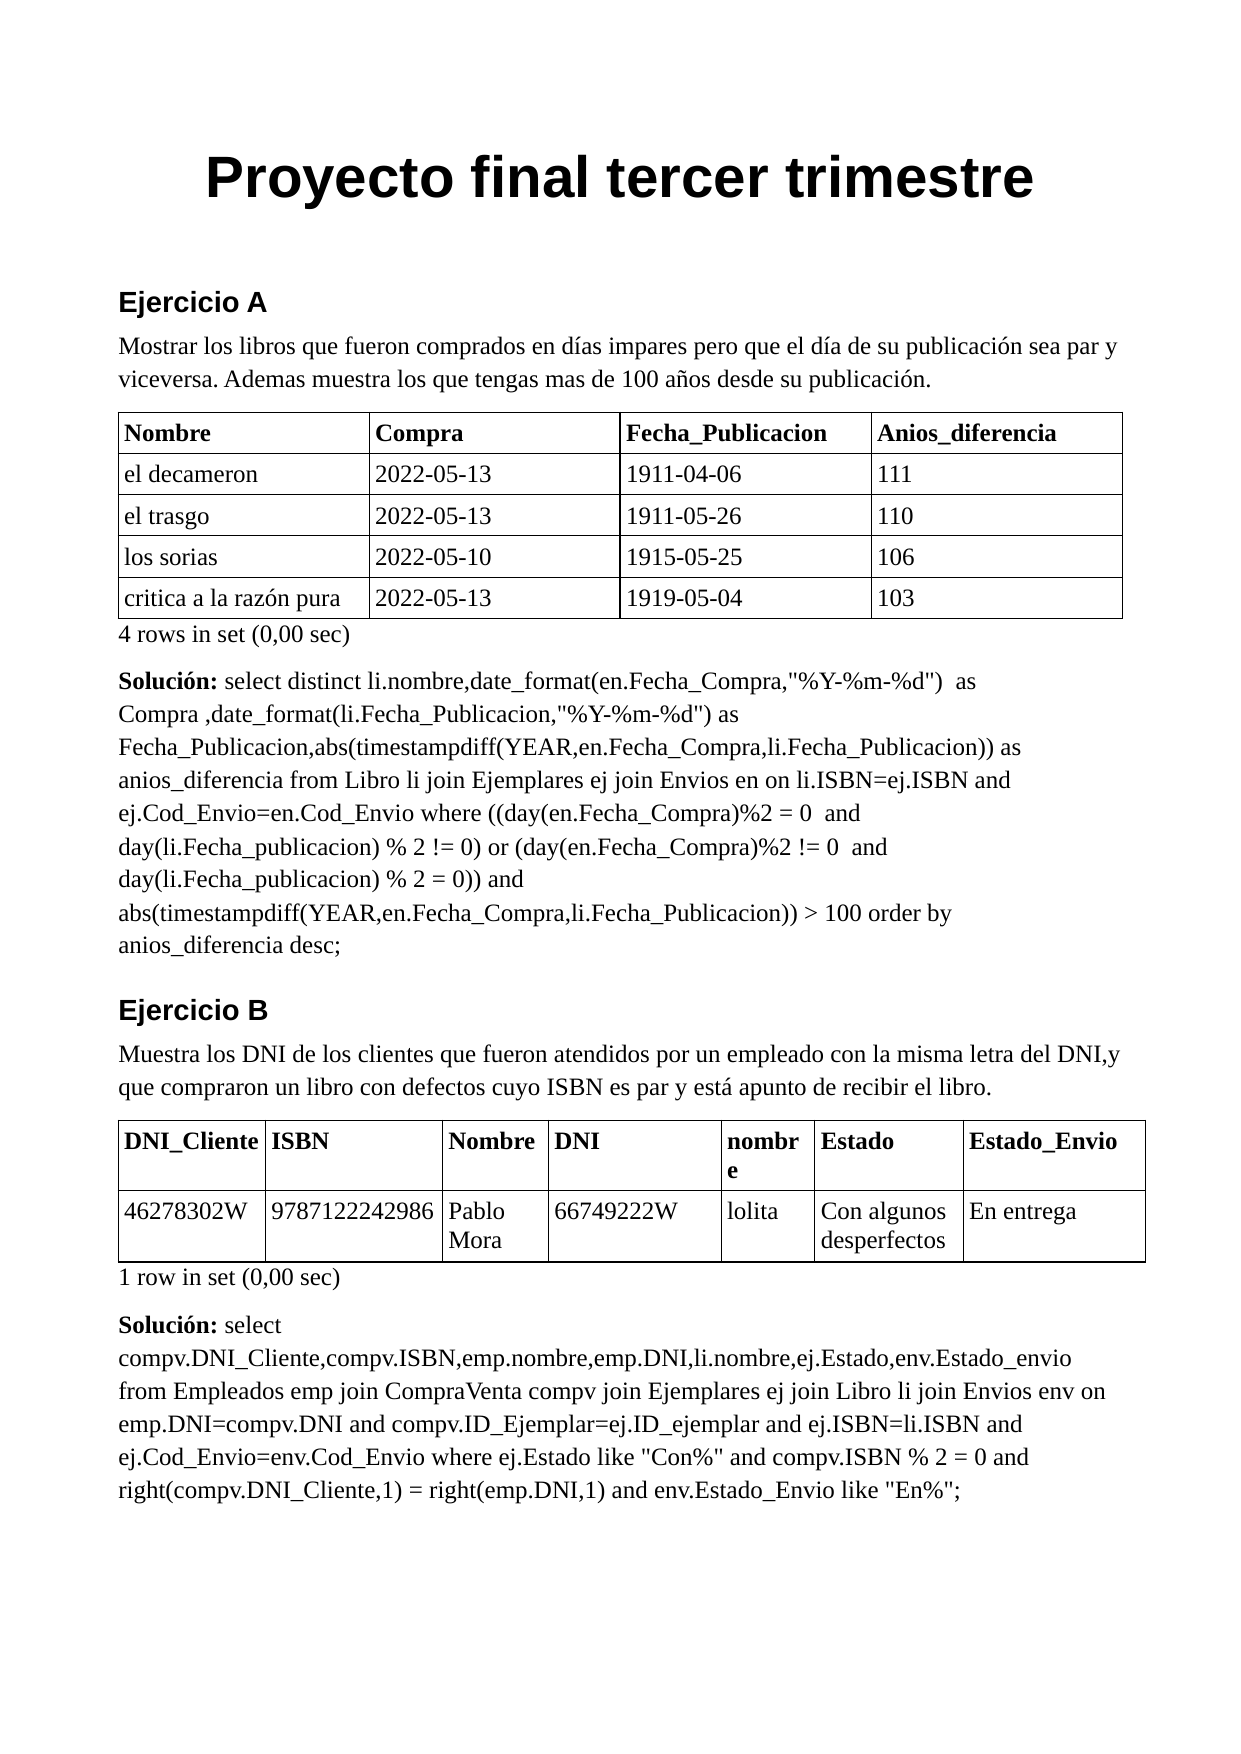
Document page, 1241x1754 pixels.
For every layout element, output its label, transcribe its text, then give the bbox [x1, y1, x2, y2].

table_cell el trasgo [119, 495, 369, 535]
table_header nombre [722, 1121, 814, 1189]
table_cell Pablo Mora [443, 1191, 548, 1261]
subtitle Ejercicio B [118, 993, 1122, 1026]
table_cell los sorias [119, 536, 369, 577]
table_cell 110 [872, 495, 1122, 535]
table_header Compra [370, 413, 619, 453]
table_cell 2022-05-13 [370, 454, 619, 494]
table_header ISBN [266, 1121, 442, 1189]
table_cell 111 [872, 454, 1122, 494]
table_cell 1919-05-04 [621, 578, 871, 618]
table_cell critica a la razón pura [119, 578, 369, 618]
table_cell 1915-05-25 [621, 536, 871, 577]
table_cell 2022-05-10 [370, 536, 619, 577]
table_cell 66749222W [549, 1191, 721, 1261]
table_header Fecha_Publicacion [621, 413, 871, 453]
text Solución: select distinct li.nombre,date_format(en.Fecha_Compra,"%Y-%m-%d") as Compra ,date_format(li.Fecha_Publicacion,"%Y-%m-%d") as Fecha_Publicacion,abs(timestampdiff(YEAR,en.Fecha_Compra,li.Fecha_Publicacion)) as anios_diferencia from Libro li join Ejemplares ej join Envios en on li.ISBN=ej.ISBN and ej.Cod_Envio=en.Cod_Envio where ((day(en.Fecha_Compra)%2 = 0 and day(li.Fecha_publicacion) % 2 != 0) or (day(en.Fecha_Compra)%2 != 0 and day(li.Fecha_publicacion) % 2 = 0)) and abs(timestampdiff(YEAR,en.Fecha_Compra,li.Fecha_Publicacion)) > 100 order by anios_diferencia desc; [118, 666, 1122, 959]
table_header Nombre [119, 413, 369, 453]
text Muestra los DNI de los clientes que fueron atendidos por un empleado con la misma letra del DNI,y que compraron un libro con defectos cuyo ISBN es par y está apunto de recibir el libro. [118, 1039, 1122, 1101]
text Mostrar los libros que fueron comprados en días impares pero que el día de su publicación sea par y viceversa. Ademas muestra los que tengas mas de 100 años desde su publicación. [118, 331, 1122, 393]
table_cell 103 [872, 578, 1122, 618]
table_header DNI [549, 1121, 721, 1189]
text 4 rows in set (0,00 sec) [118, 619, 1122, 648]
table_header Anios_diferencia [872, 413, 1122, 453]
table_cell En entrega [964, 1191, 1145, 1261]
table_header DNI_Cliente [119, 1121, 265, 1189]
table_cell 2022-05-13 [370, 495, 619, 535]
subtitle Ejercicio A [118, 285, 1122, 318]
table_cell 2022-05-13 [370, 578, 619, 618]
table_header Estado_Envio [964, 1121, 1145, 1189]
text Solución: select compv.DNI_Cliente,compv.ISBN,emp.nombre,emp.DNI,li.nombre,ej.Estado,env.Estado_envio from Empleados emp join CompraVenta compv join Ejemplares ej join Libro li join Envios env on emp.DNI=compv.DNI and compv.ID_Ejemplar=ej.ID_ejemplar and ej.ISBN=li.ISBN and ej.Cod_Envio=env.Cod_Envio where ej.Estado like "Con%" and compv.ISBN % 2 = 0 and right(compv.DNI_Cliente,1) = right(emp.DNI,1) and env.Estado_Envio like "En%"; [118, 1310, 1122, 1504]
table_cell 46278302W [119, 1191, 265, 1261]
table_cell 1911-04-06 [621, 454, 871, 494]
table_cell lolita [722, 1191, 814, 1261]
table_cell 106 [872, 536, 1122, 577]
text 1 row in set (0,00 sec) [118, 1263, 1122, 1291]
table_cell 1911-05-26 [621, 495, 871, 535]
table_header Nombre [443, 1121, 548, 1189]
title Proyecto final tercer trimestre [118, 143, 1122, 210]
table_cell 9787122242986 [266, 1191, 442, 1261]
table_cell Con algunos desperfectos [815, 1191, 963, 1261]
table_header Estado [815, 1121, 963, 1189]
table_cell el decameron [119, 454, 369, 494]
